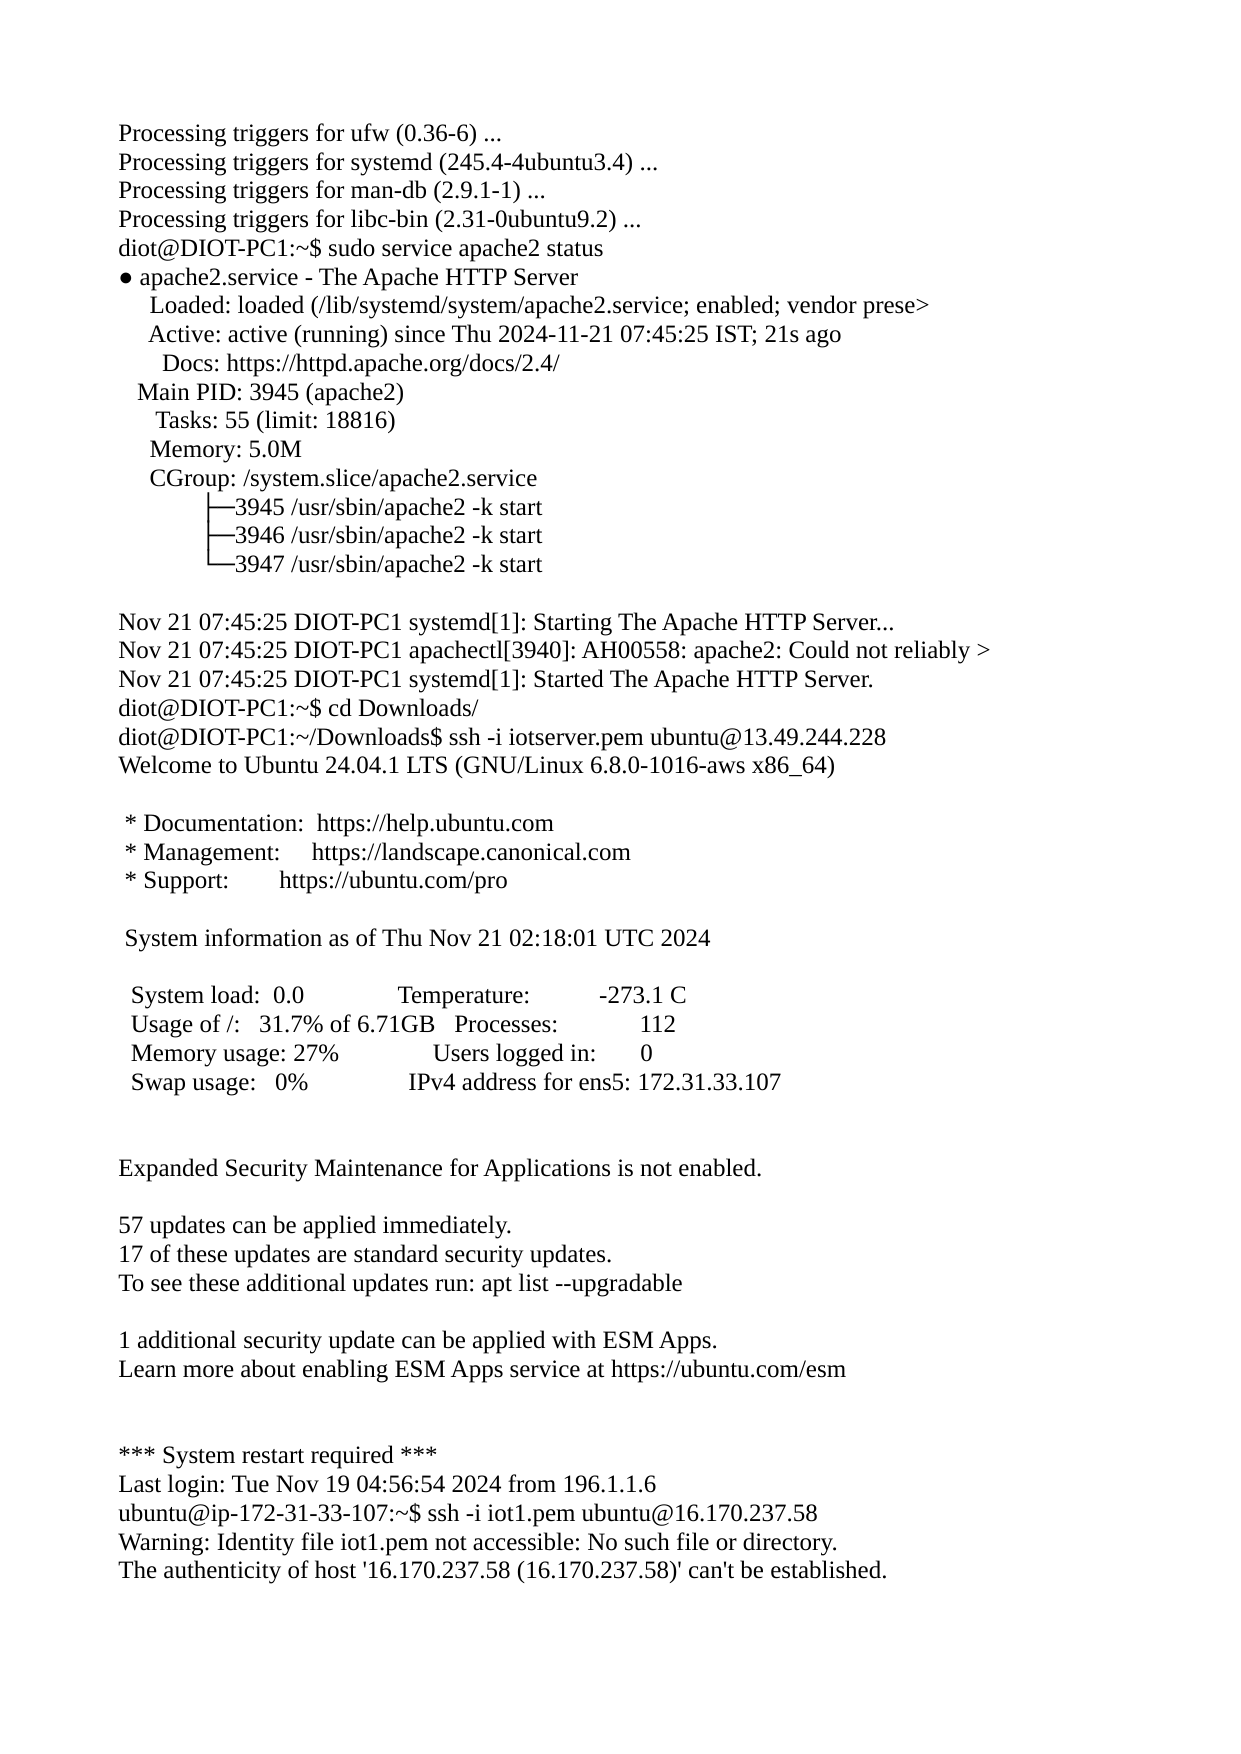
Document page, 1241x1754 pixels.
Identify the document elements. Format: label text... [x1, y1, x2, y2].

text Processing triggers for ufw (0.36-6) ... [118, 118, 1122, 147]
text CGroup: /system.slice/apache2.service [118, 463, 1122, 492]
text Swap usage: 0% IPv4 address for ens5: 172.31.33.107 [118, 1067, 1122, 1096]
text To see these additional updates run: apt list --upgradable [118, 1268, 1122, 1297]
text └─3947 /usr/sbin/apache2 -k start [118, 549, 1122, 578]
text Loaded: loaded (/lib/systemd/system/apache2.service; enabled; vendor prese> [118, 291, 1122, 319]
text * Management: https://landscape.canonical.com [118, 837, 1122, 866]
text ├─3946 /usr/sbin/apache2 -k start [118, 521, 207, 549]
text Nov 21 07:45:25 DIOT-PC1 systemd[1]: Starting The Apache HTTP Server... [118, 607, 1122, 636]
text Welcome to Ubuntu 24.04.1 LTS (GNU/Linux 6.8.0-1016-aws x86_64) [118, 751, 1122, 779]
text diot@DIOT-PC1:~$ cd Downloads/ [118, 693, 1122, 722]
text ubuntu@ip-172-31-33-107:~$ ssh -i iot1.pem ubuntu@16.170.237.58 [118, 1498, 1122, 1527]
text diot@DIOT-PC1:~/Downloads$ ssh -i iotserver.pem ubuntu@13.49.244.228 [118, 722, 1122, 751]
text *** System restart required *** [118, 1441, 1122, 1469]
text 57 updates can be applied immediately. [118, 1211, 1122, 1239]
text Memory usage: 27% Users logged in: 0 [118, 1038, 1122, 1067]
text ● apache2.service - The Apache HTTP Server [118, 262, 1122, 291]
text Active: active (running) since Thu 2024-11-21 07:45:25 IST; 21s ago [118, 319, 1122, 348]
text Nov 21 07:45:25 DIOT-PC1 systemd[1]: Started The Apache HTTP Server. [118, 664, 1122, 693]
text Docs: https://httpd.apache.org/docs/2.4/ [118, 348, 1122, 377]
text Warning: Identity file iot1.pem not accessible: No such file or directory. [118, 1527, 1122, 1556]
text Processing triggers for man-db (2.9.1-1) ... [118, 176, 1122, 204]
text * Support: https://ubuntu.com/pro [118, 866, 1122, 894]
text Main PID: 3945 (apache2) [118, 377, 1122, 406]
text ├─3945 /usr/sbin/apache2 -k start [209, 492, 1122, 521]
text Last login: Tue Nov 19 04:56:54 2024 from 196.1.1.6 [118, 1469, 1122, 1498]
text Memory: 5.0M [118, 434, 1122, 463]
text Tasks: 55 (limit: 18816) [118, 406, 1122, 434]
text Expanded Security Maintenance for Applications is not enabled. [118, 1153, 1122, 1182]
text ├─3945 /usr/sbin/apache2 -k start [118, 492, 207, 521]
text Processing triggers for libc-bin (2.31-0ubuntu9.2) ... [118, 204, 1122, 233]
text Processing triggers for systemd (245.4-4ubuntu3.4) ... [118, 147, 1122, 176]
text The authenticity of host '16.170.237.58 (16.170.237.58)' can't be established. [118, 1556, 1122, 1584]
text Usage of /: 31.7% of 6.71GB Processes: 112 [118, 1009, 1122, 1038]
text 1 additional security update can be applied with ESM Apps. [118, 1326, 1122, 1354]
text ├─3946 /usr/sbin/apache2 -k start [209, 521, 1122, 549]
text Nov 21 07:45:25 DIOT-PC1 apachectl[3940]: AH00558: apache2: Could not reliably > [118, 636, 1122, 664]
text System information as of Thu Nov 21 02:18:01 UTC 2024 [118, 923, 1122, 952]
text Learn more about enabling ESM Apps service at https://ubuntu.com/esm [118, 1354, 1122, 1383]
text System load: 0.0 Temperature: -273.1 C [118, 981, 1122, 1009]
text diot@DIOT-PC1:~$ sudo service apache2 status [118, 233, 1122, 262]
text 17 of these updates are standard security updates. [118, 1239, 1122, 1268]
text * Documentation: https://help.ubuntu.com [118, 808, 1122, 837]
